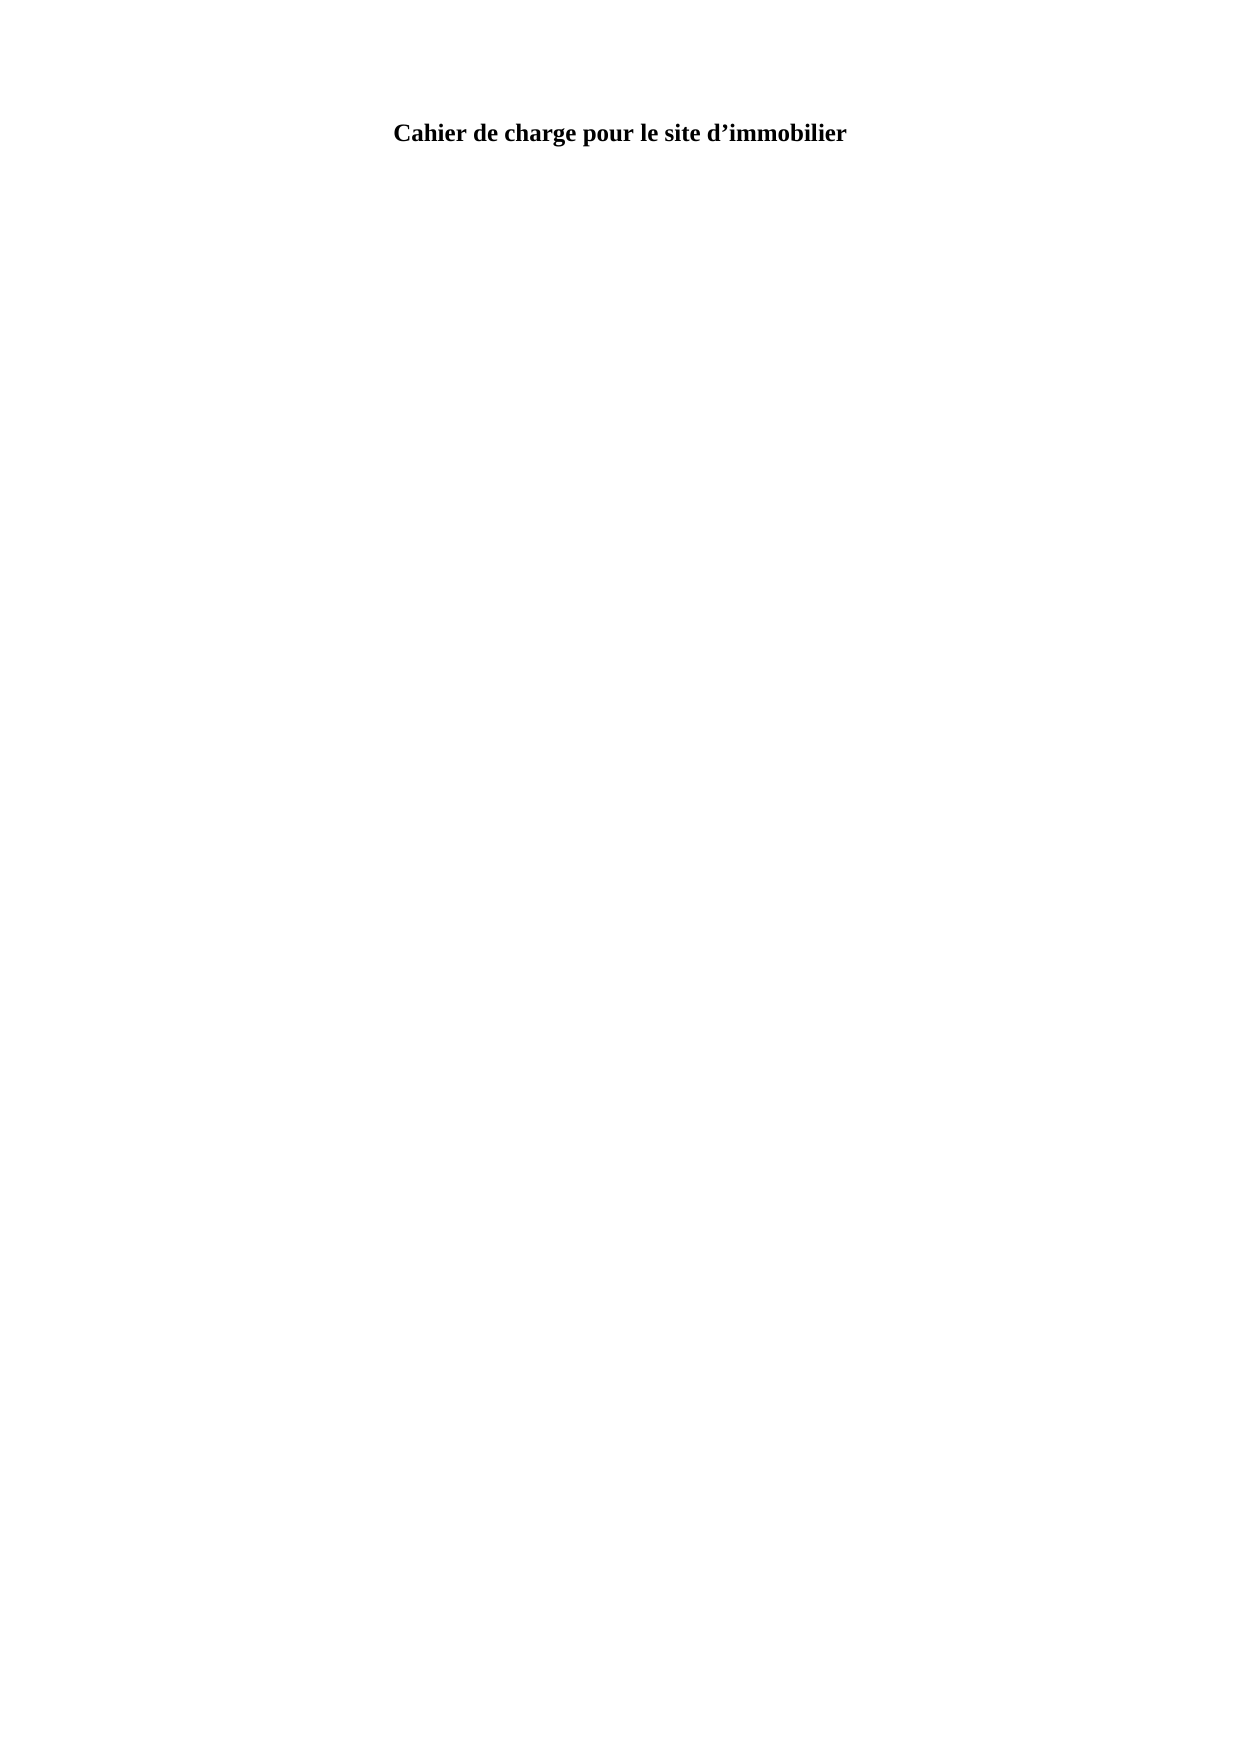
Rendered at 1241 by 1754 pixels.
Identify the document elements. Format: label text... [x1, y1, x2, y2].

text Cahier de charge pour le site d’immobilier [118, 118, 1122, 147]
